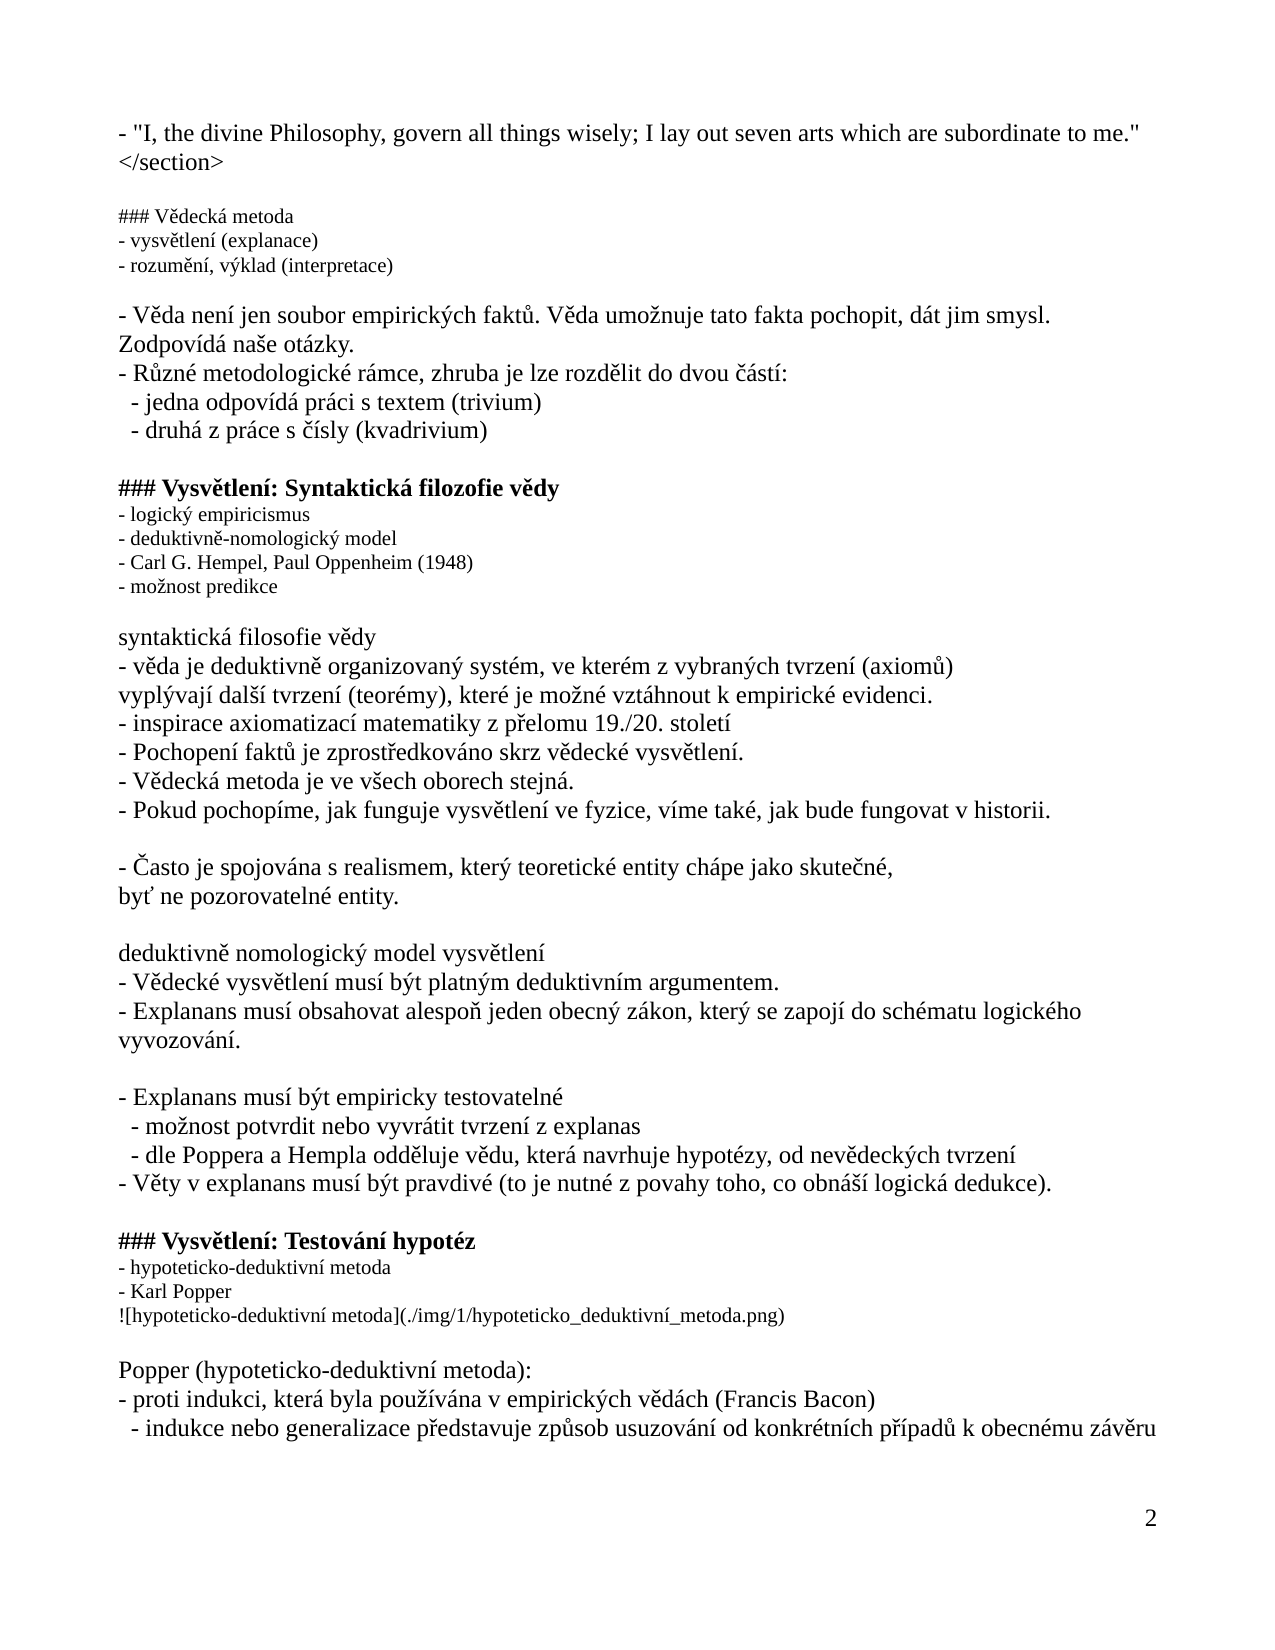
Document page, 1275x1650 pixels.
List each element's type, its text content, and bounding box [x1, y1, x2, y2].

text ### Vědecká metoda [118, 204, 1157, 228]
text - Carl G. Hempel, Paul Oppenheim (1948) [118, 550, 1157, 574]
text - věda je deduktivně organizovaný systém, ve kterém z vybraných tvrzení (axiomů) [118, 651, 1157, 680]
text ![hypoteticko-deduktivní metoda](./img/1/hypoteticko_deduktivní_metoda.png) [118, 1303, 1157, 1327]
text - Explanans musí být empiricky testovatelné [118, 1082, 1157, 1111]
text - vysvětlení (explanace) [118, 228, 1157, 252]
text - Explanans musí obsahovat alespoň jeden obecný zákon, který se zapojí do schématu logického vyvozování. [118, 996, 1157, 1053]
text - "I, the divine Philosophy, govern all things wisely; I lay out seven arts which are subordinate to me." [118, 118, 1157, 147]
text - Karl Popper [118, 1279, 1157, 1303]
text - Vědecké vysvětlení musí být platným deduktivním argumentem. [118, 967, 1157, 996]
text - logický empiricismus [118, 502, 1157, 526]
text - jedna odpovídá práci s textem (trivium) [118, 387, 1157, 416]
text vyplývají další tvrzení (teorémy), které je možné vztáhnout k empirické evidenci. [118, 680, 1157, 708]
text - hypoteticko-deduktivní metoda [118, 1255, 1157, 1279]
text - Pokud pochopíme, jak funguje vysvětlení ve fyzice, víme také, jak bude fungovat v historii. [118, 795, 1157, 823]
text byť ne pozorovatelné entity. [118, 881, 1157, 910]
text - Často je spojována s realismem, který teoretické entity chápe jako skutečné, [118, 852, 1157, 881]
text Popper (hypoteticko-deduktivní metoda): [118, 1356, 1157, 1384]
text - Vědecká metoda je ve všech oborech stejná. [118, 766, 1157, 795]
text - indukce nebo generalizace představuje způsob usuzování od konkrétních případů k obecnému závěru [118, 1413, 1157, 1442]
text - proti indukci, která byla používána v empirických vědách (Francis Bacon) [118, 1384, 1157, 1413]
text </section> [118, 147, 1157, 176]
text ### Vysvětlení: Syntaktická filozofie vědy [118, 473, 1157, 502]
text syntaktická filosofie vědy [118, 622, 1157, 651]
text - možnost predikce [118, 574, 1157, 598]
text - deduktivně-nomologický model [118, 526, 1157, 550]
text - možnost potvrdit nebo vyvrátit tvrzení z explanas [118, 1111, 1157, 1140]
text ### Vysvětlení: Testování hypotéz [118, 1226, 1157, 1255]
text - druhá z práce s čísly (kvadrivium) [118, 416, 1157, 444]
text - Pochopení faktů je zprostředkováno skrz vědecké vysvětlení. [118, 737, 1157, 766]
text deduktivně nomologický model vysvětlení [118, 938, 1157, 967]
text - Věty v explanans musí být pravdivé (to je nutné z povahy toho, co obnáší logická dedukce). [118, 1168, 1157, 1197]
text - dle Poppera a Hempla odděluje vědu, která navrhuje hypotézy, od nevědeckých tvrzení [118, 1140, 1157, 1168]
text - Různé metodologické rámce, zhruba je lze rozdělit do dvou částí: [118, 358, 1157, 387]
text - inspirace axiomatizací matematiky z přelomu 19./20. století [118, 708, 1157, 737]
text - Věda není jen soubor empirických faktů. Věda umožnuje tato fakta pochopit, dát jim smysl. Zodpovídá naše otázky. [118, 301, 1157, 358]
text - rozumění, výklad (interpretace) [118, 252, 1157, 277]
